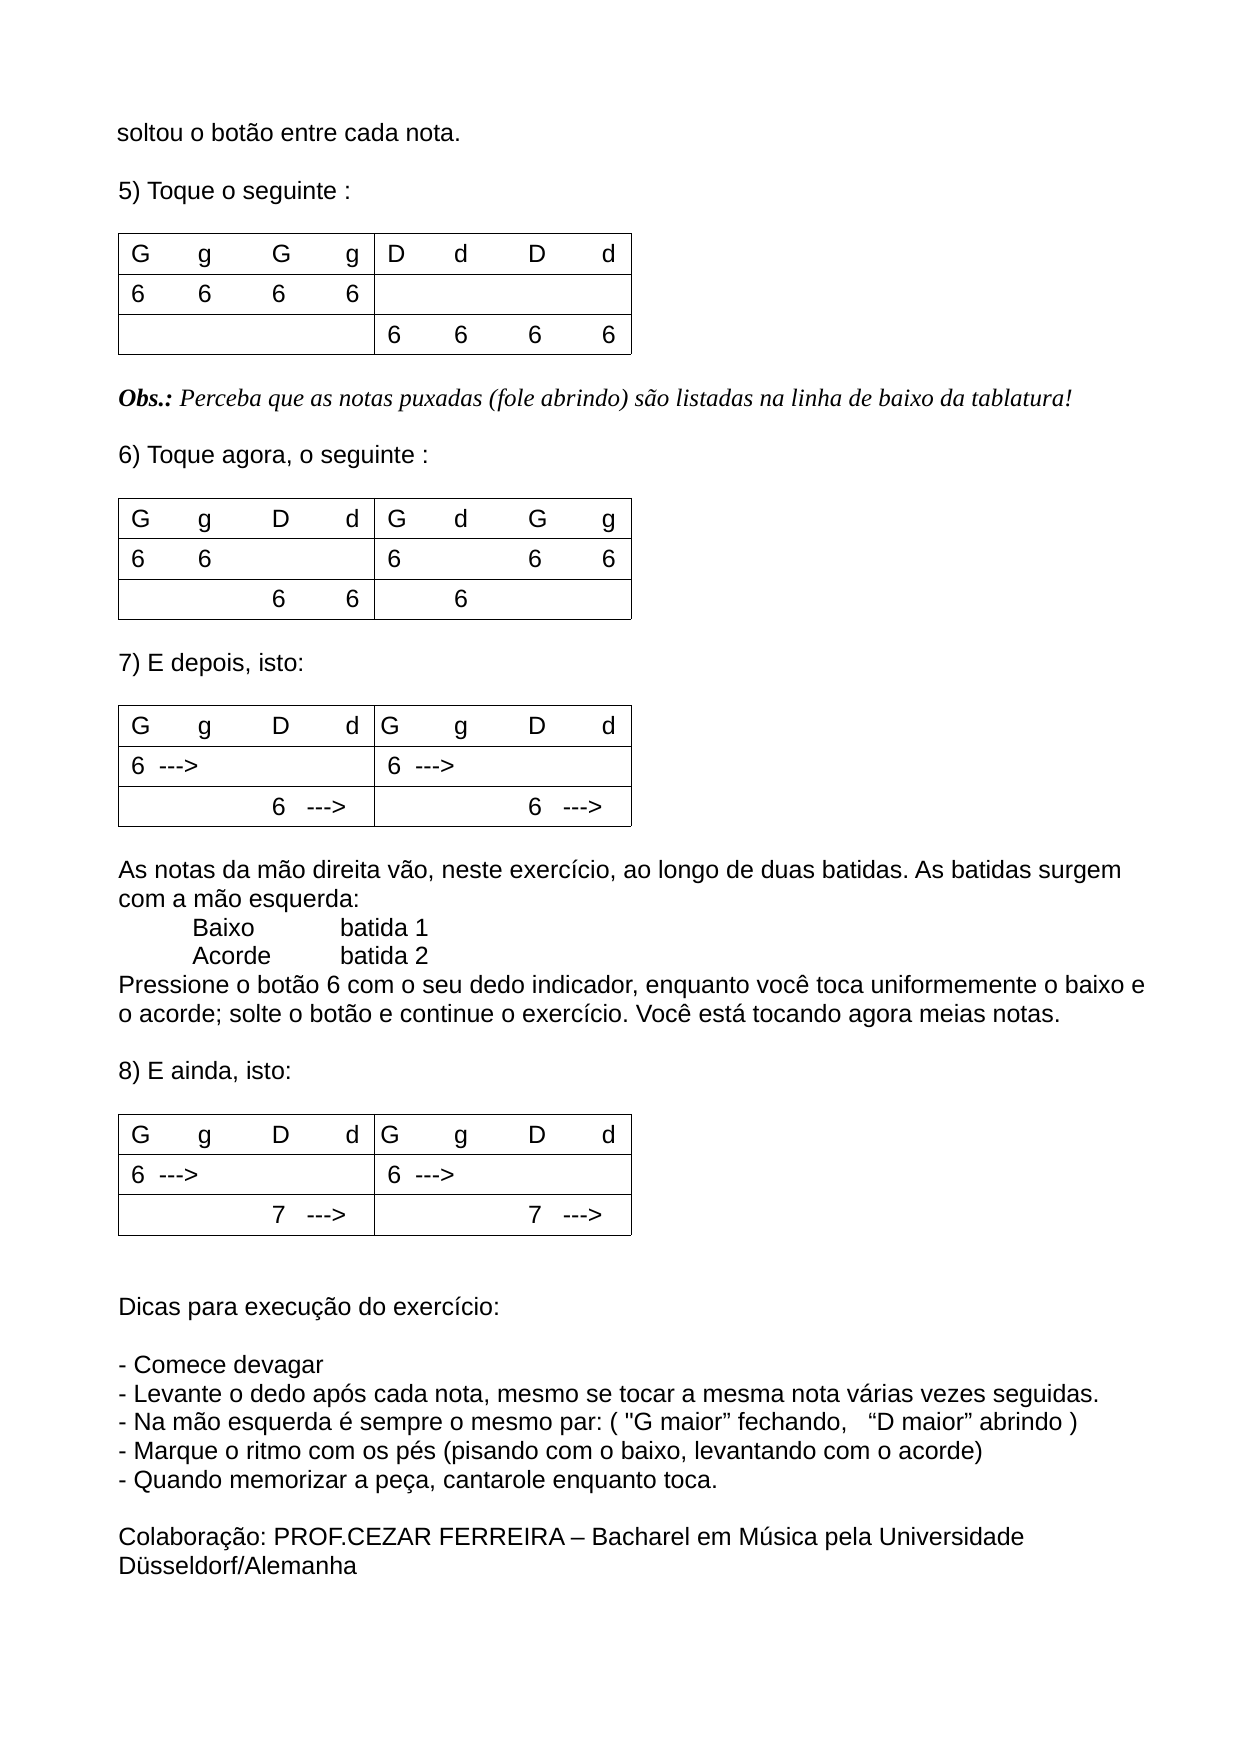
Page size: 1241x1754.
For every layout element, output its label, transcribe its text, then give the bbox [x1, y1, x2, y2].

table_cell 6 ---> [375, 747, 631, 786]
text Baixo batida 1 [118, 912, 1166, 941]
text Pressione o botão 6 com o seu dedo indicador, enquanto você toca uniformemente o baixo e o acorde; solte o botão e continue o exercício. Você está tocando agora meias notas. [118, 970, 1166, 1027]
text - Marque o ritmo com os pés (pisando com o baixo, levantando com o acorde) [118, 1436, 1166, 1465]
table_cell 6 ---> [119, 787, 374, 826]
text - Comece devagar [118, 1350, 1166, 1378]
table_cell 6 ---> [119, 1155, 374, 1194]
table_header G g D d [119, 706, 374, 746]
table_cell 6 ---> [119, 747, 374, 786]
text 8) E ainda, isto: [118, 1056, 1166, 1085]
table_header G g D d [375, 706, 631, 746]
table_header D d D d [375, 234, 631, 273]
list soltou o botão entre cada nota. [117, 118, 1166, 147]
table_cell 7 ---> [375, 1195, 631, 1235]
table_cell 6 6 [119, 580, 374, 619]
table_header G d G g [375, 499, 631, 538]
text 5) Toque o seguinte : [118, 176, 1166, 204]
table_cell 6 ---> [375, 787, 631, 826]
text - Na mão esquerda é sempre o mesmo par: ( "G maior” fechando, “D maior” abrindo ) [118, 1407, 1166, 1436]
table_cell [375, 275, 631, 314]
table_header G g D d [375, 1115, 631, 1154]
table_cell 6 6 [119, 539, 374, 578]
table_header G g D d [119, 499, 374, 538]
table_cell 6 6 6 6 [375, 315, 631, 354]
text As notas da mão direita vão, neste exercício, ao longo de duas batidas. As batidas surgem com a mão esquerda: [118, 855, 1166, 912]
text Colaboração: PROF.CEZAR FERREIRA – Bacharel em Música pela Universidade Düsseldorf/Alemanha [118, 1522, 1166, 1580]
table_cell 6 6 6 6 [119, 275, 374, 314]
table_cell 6 [375, 580, 631, 619]
text - Quando memorizar a peça, cantarole enquanto toca. [118, 1465, 1166, 1493]
text - Levante o dedo após cada nota, mesmo se tocar a mesma nota várias vezes seguidas. [118, 1378, 1166, 1407]
text Dicas para execução do exercício: [118, 1292, 1166, 1321]
table_cell 7 ---> [119, 1195, 374, 1235]
table_cell 6 6 6 [375, 539, 631, 578]
table_header G g G g [119, 234, 374, 273]
text 6) Toque agora, o seguinte : [118, 440, 1166, 469]
table_header G g D d [119, 1115, 374, 1154]
text Obs.: Perceba que as notas puxadas (fole abrindo) são listadas na linha de baixo da tablatura! [118, 383, 1166, 412]
table_cell [119, 315, 374, 354]
text 7) E depois, isto: [118, 648, 1166, 676]
text Acorde batida 2 [118, 941, 1166, 970]
table_cell 6 ---> [375, 1155, 631, 1194]
